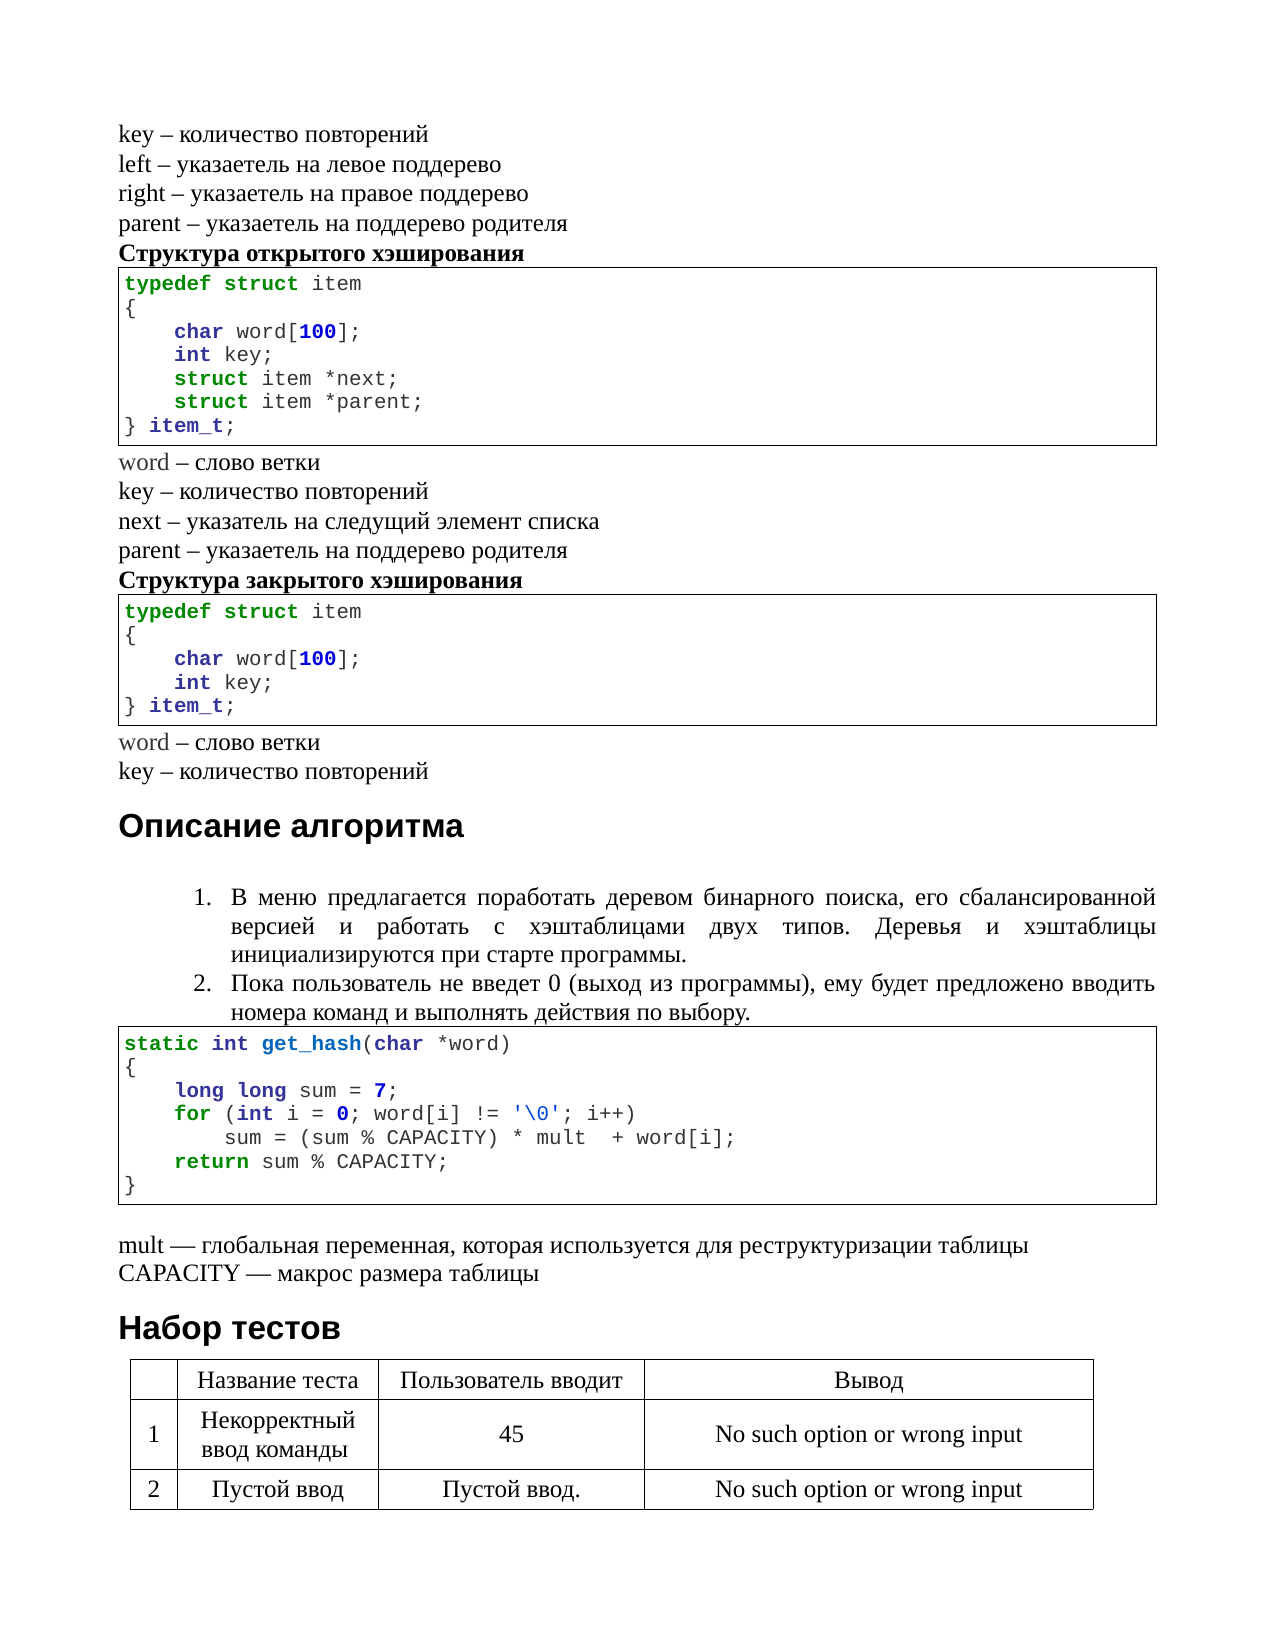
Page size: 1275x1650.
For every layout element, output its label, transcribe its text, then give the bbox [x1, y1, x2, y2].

table_cell 45 [379, 1400, 644, 1468]
table_header static int get_hash(char *word) { long long sum = 7; for (int i = 0; word[i] != '\0'; i++) sum = (sum % CAPACITY) * mult + word[i]; return sum % CAPACITY; } [119, 1027, 1156, 1204]
text Структура закрытого хэширования [118, 564, 1157, 594]
subtitle Набор тестов [118, 1308, 1157, 1347]
list CAPACITY — макрос размера таблицы [118, 1258, 1157, 1287]
table_cell Пустой ввод [178, 1470, 378, 1509]
list Пока пользователь не введет 0 (выход из программы), ему будет предложено вводить номера команд и выполнять действия по выбору. [193, 968, 1157, 1026]
text right – указаетель на правое поддерево [118, 177, 1157, 207]
table_header Название теста [178, 1360, 378, 1399]
table_cell No such option or wrong input [645, 1400, 1093, 1468]
table_header typedef struct item { char word[100]; int key; struct item *next; struct item *parent; } item_t; [119, 268, 1156, 444]
text left – указаетель на левое поддерево [118, 148, 1157, 177]
list В меню предлагается поработать деревом бинарного поиска, его сбалансированной версией и работать с хэштаблицами двух типов. Деревья и хэштаблицы инициализируются при старте программы. [193, 882, 1157, 968]
text word – слово ветки [118, 726, 1157, 756]
table_cell Некорректный ввод команды [178, 1400, 378, 1468]
text word – слово ветки [118, 446, 1157, 475]
text key – количество повторений [118, 475, 1157, 505]
table_cell Пустой ввод. [379, 1470, 644, 1509]
table_cell 1 [131, 1400, 177, 1468]
table_header Пользователь вводит [379, 1360, 644, 1399]
text next – указатель на следущий элемент списка [118, 505, 1157, 535]
list mult — глобальная переменная, которая используется для реструктуризации таблицы [118, 1230, 1157, 1258]
text key – количество повторений [118, 756, 1157, 785]
subtitle Описание алгоритма [118, 806, 1157, 844]
table_header typedef struct item { char word[100]; int key; } item_t; [119, 595, 1156, 725]
table_cell No such option or wrong input [645, 1470, 1093, 1509]
table_header Вывод [645, 1360, 1093, 1399]
table_header [131, 1360, 177, 1399]
text parent – указаетель на поддерево родителя [118, 207, 1157, 237]
text parent – указаетель на поддерево родителя [118, 535, 1157, 564]
text key – количество повторений [118, 118, 1157, 148]
table_cell 2 [131, 1470, 177, 1509]
text Структура открытого хэширования [118, 237, 1157, 267]
